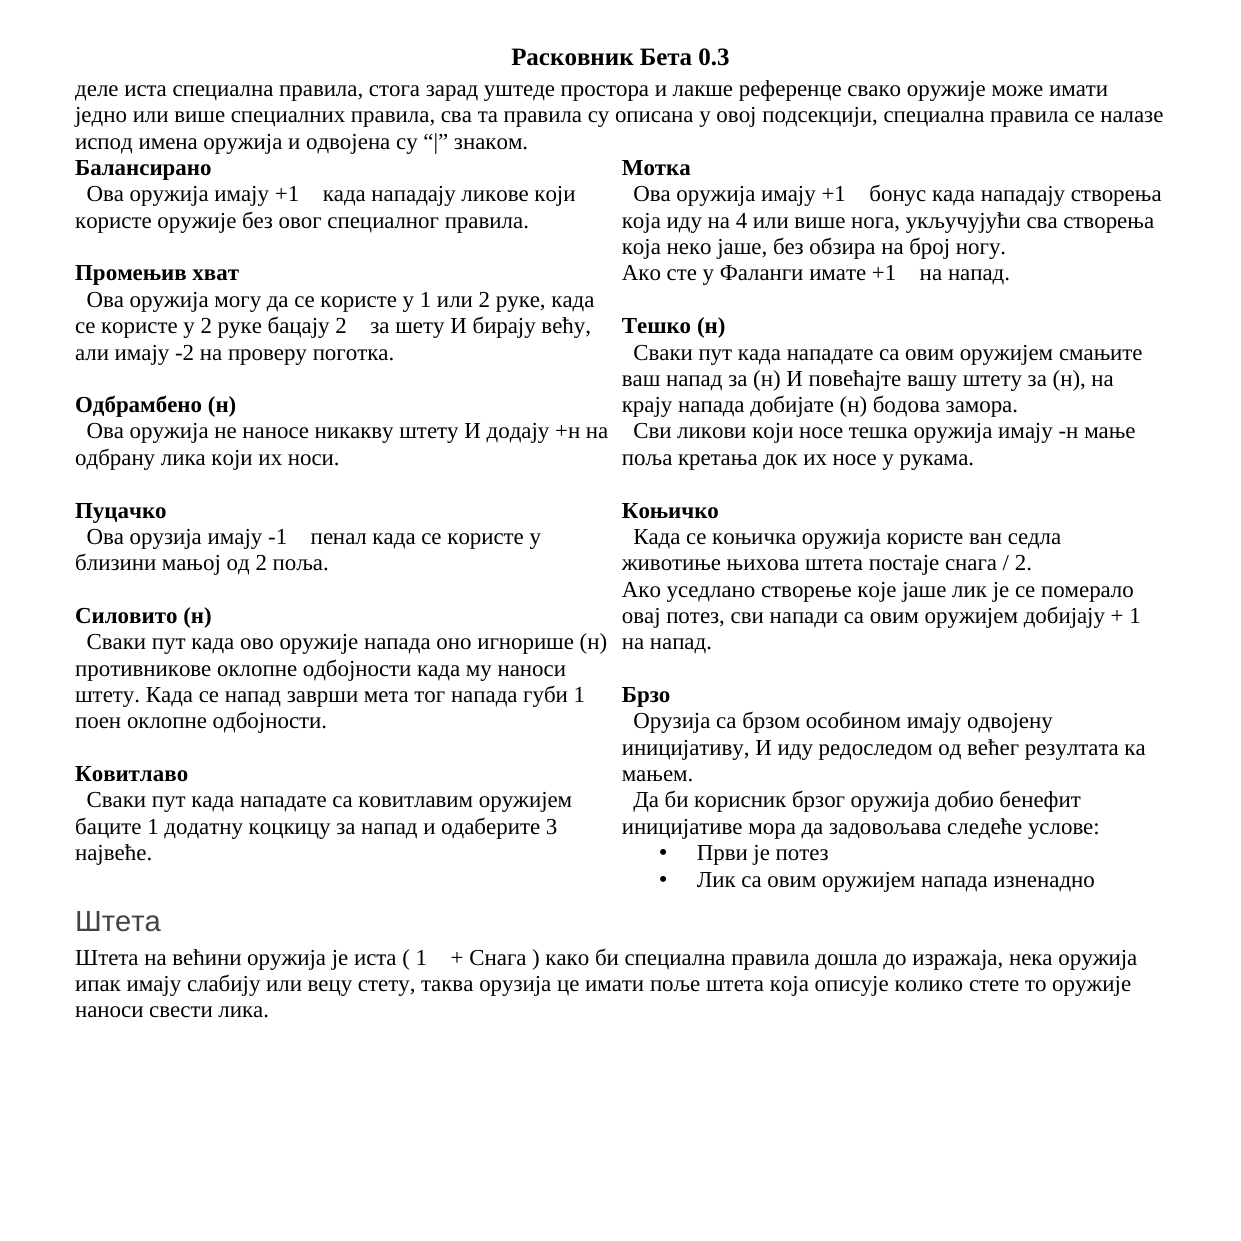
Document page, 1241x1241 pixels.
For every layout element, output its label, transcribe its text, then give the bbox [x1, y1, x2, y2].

text Ова оружија не наносе никакву штету И додају +н на одбрану лика који их носи. [75, 418, 619, 470]
text Силовито (н) [75, 602, 619, 628]
text Ако уседлано створење које јаше лик је се померало овај потез, сви напади са овим оружијем добијају + 1🎲 на напад. [622, 576, 1166, 655]
text Сваки пут када нападате са ковитлавим оружијем баците 1 додатну коцкицу за напад и одаберите 3 највеће. [75, 787, 619, 866]
list Први је потез [659, 839, 1166, 866]
text Промењив хват [75, 259, 619, 286]
text Ова оружија имају +1🎲 бонус када нападају створења која иду на 4 или више нога, укључујући сва створења која неко јаше, без обзира на број ногу. Ако сте у Фаланги имате +1🎲 на напад. [622, 180, 1166, 286]
subtitle Штета [75, 904, 1166, 937]
text деле иста специална правила, стога зарад уштеде простора и лакше референце свако оружије може имати једно или више специалних правила, сва та правила су описана у овој подсекцији, специална правила се налазе испод имена оружија и одвојена су “|” знаком. [75, 75, 1166, 154]
text Сваки пут када нападате са овим оружијем смањите ваш напад за (н) И повећајте вашу штету за (н), на крају напада добијате (н) бодова замора. [622, 338, 1166, 418]
text Коњичко [622, 497, 1166, 523]
text Ова оружија имају +1🎲 када нападају ликове који користе оружије без овог специалног правила. [75, 180, 619, 233]
text Сви ликови који носе тешка оружија имају -н мање поља кретања док их носе у рукама. [622, 418, 1166, 470]
text Одбрамбено (н) [75, 391, 619, 418]
text Орузија са брзом особином имају одвојену иницијативу, И иду редоследом од већег резултата ка мањем. [622, 707, 1166, 787]
text Тешко (н) [622, 312, 1166, 338]
text Ова орузија имају -1🎲 пенал када се користе у близини мањој од 2 поља. [75, 523, 619, 576]
text Сваки пут када ово оружије напада оно игнорише (н) противникове оклопне одбојности када му наноси штету. Када се напад заврши мета тог напада губи 1 поен оклопне одбојности. [75, 628, 619, 734]
text Ова оружија могу да се користе у 1 или 2 руке, када се користе у 2 руке бацају 2🎲 за шету И бирају већу, али имају -2 на проверу поготка. [75, 286, 619, 365]
list Лик са овим оружијем напада изненадно [659, 866, 1166, 892]
text Да би корисник брзог оружија добио бенефит иницијативе мора да задовољава следеће услове: [622, 787, 1166, 839]
text Брзо [622, 681, 1166, 707]
text Ковитлаво [75, 760, 619, 787]
text Балансирано [75, 154, 619, 180]
text Пуцачко [75, 497, 619, 523]
text Када се коњичка оружија користе ван седла животиње њихова штета постаје снага / 2. [622, 523, 1166, 576]
text Мотка [622, 154, 1166, 180]
text Штета на већини оружија је иста ( 1🎲 + Снага ) како би специална правила дошла до изражаја, нека оружија ипак имају слабију или вецу стету, таква орузија це имати поље штета која описује колико стете то оружије наноси свести лика. [75, 943, 1166, 1023]
